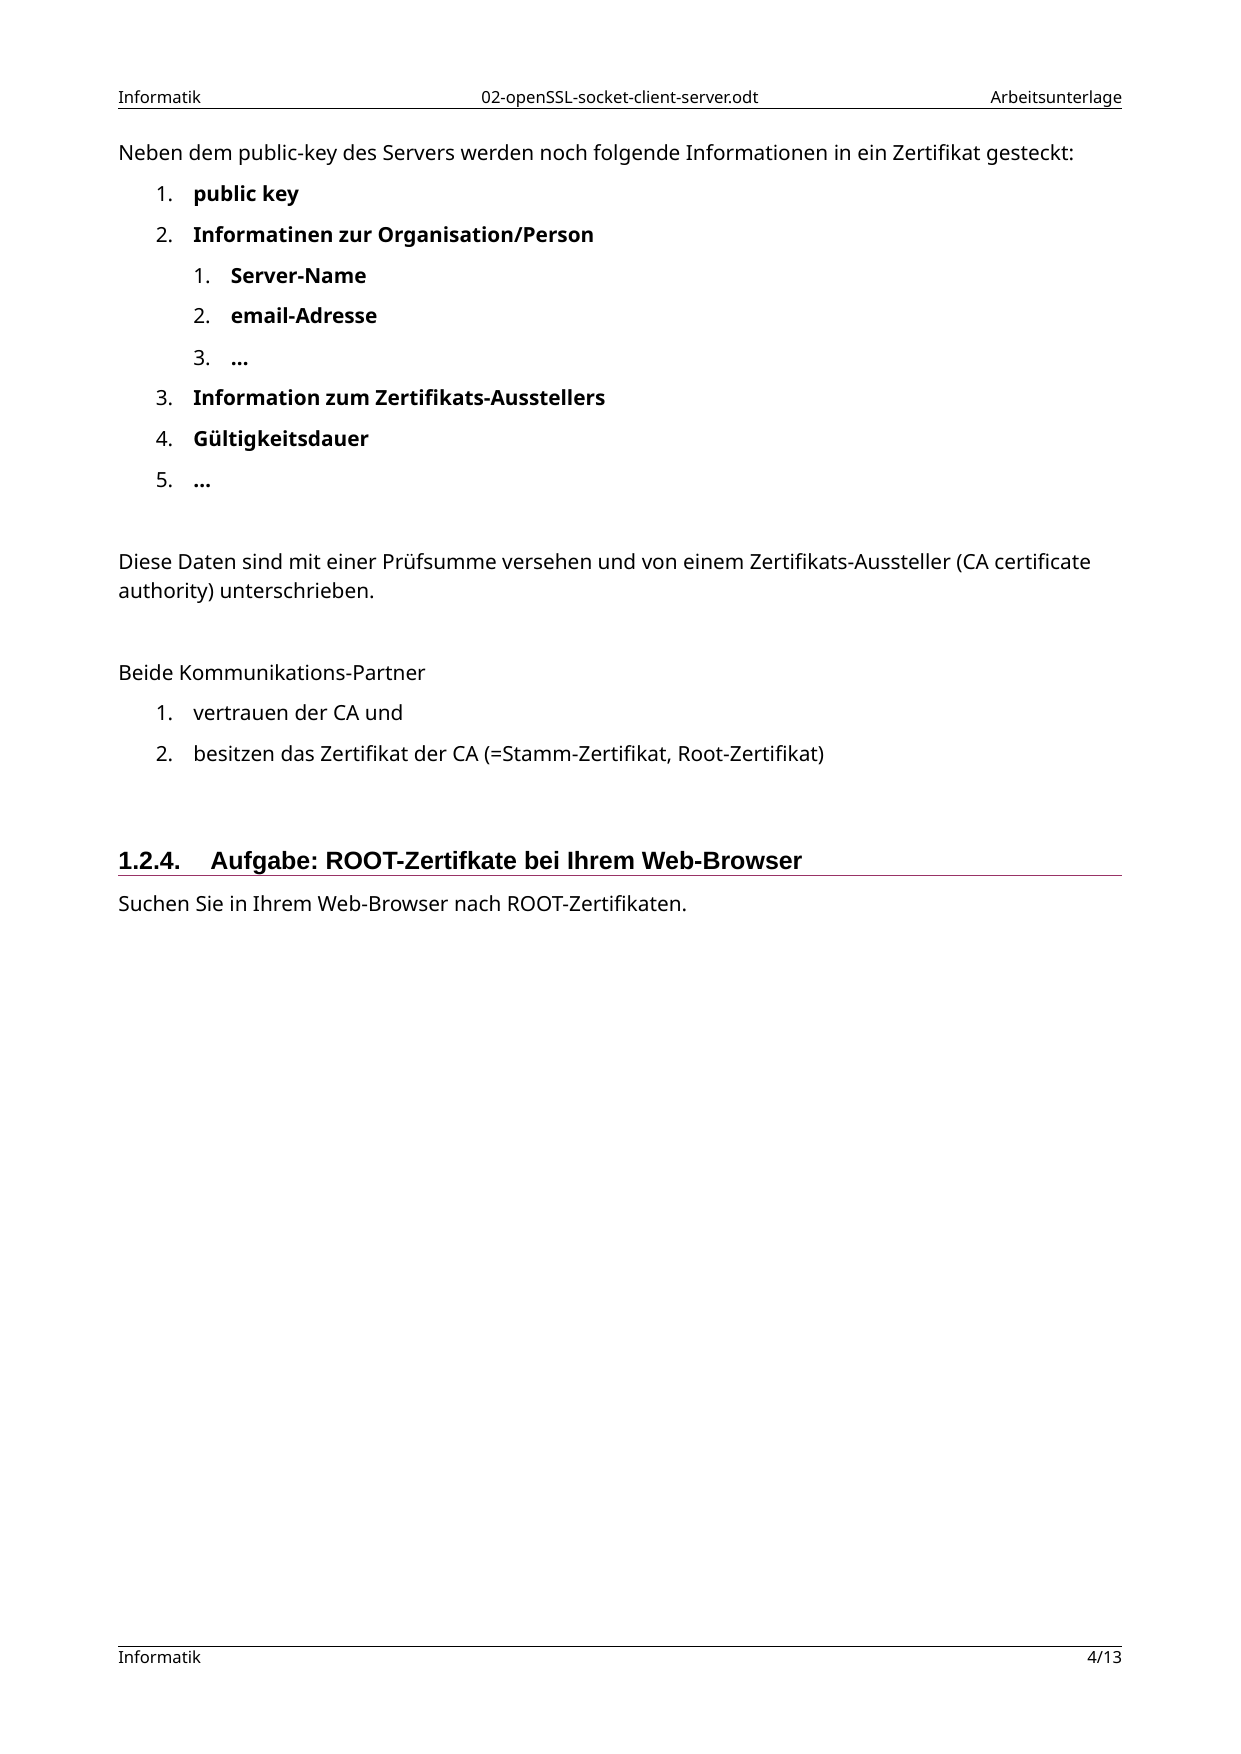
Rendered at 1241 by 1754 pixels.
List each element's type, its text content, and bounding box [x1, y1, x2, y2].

list public key [156, 179, 1122, 207]
list vertrauen der CA und [156, 698, 1122, 727]
list … [156, 465, 1122, 494]
list … [193, 343, 1122, 371]
text Suchen Sie in Ihrem Web-Browser nach ROOT-Zertifikaten. [118, 889, 1122, 917]
list besitzen das Zertifikat der CA (=Stamm-Zertifikat, Root-Zertifikat) [156, 739, 1122, 768]
list Gültigkeitsdauer [156, 424, 1122, 453]
text Neben dem public-key des Servers werden noch folgende Informationen in ein Zertifikat gesteckt: [118, 138, 1122, 166]
list email-Adresse [193, 302, 1122, 330]
list Information zum Zertifikats-Ausstellers [156, 383, 1122, 412]
list Informatinen zur Organisation/Person [156, 220, 1122, 248]
text Diese Daten sind mit einer Prüfsumme versehen und von einem Zertifikats-Aussteller (CA certificate authority) unterschrieben. [118, 547, 1122, 604]
list Server-Name [193, 261, 1122, 289]
subtitle Aufgabe: ROOT-Zertifkate bei Ihrem Web-Browser [118, 846, 1122, 875]
text Beide Kommunikations-Partner [118, 658, 1122, 686]
